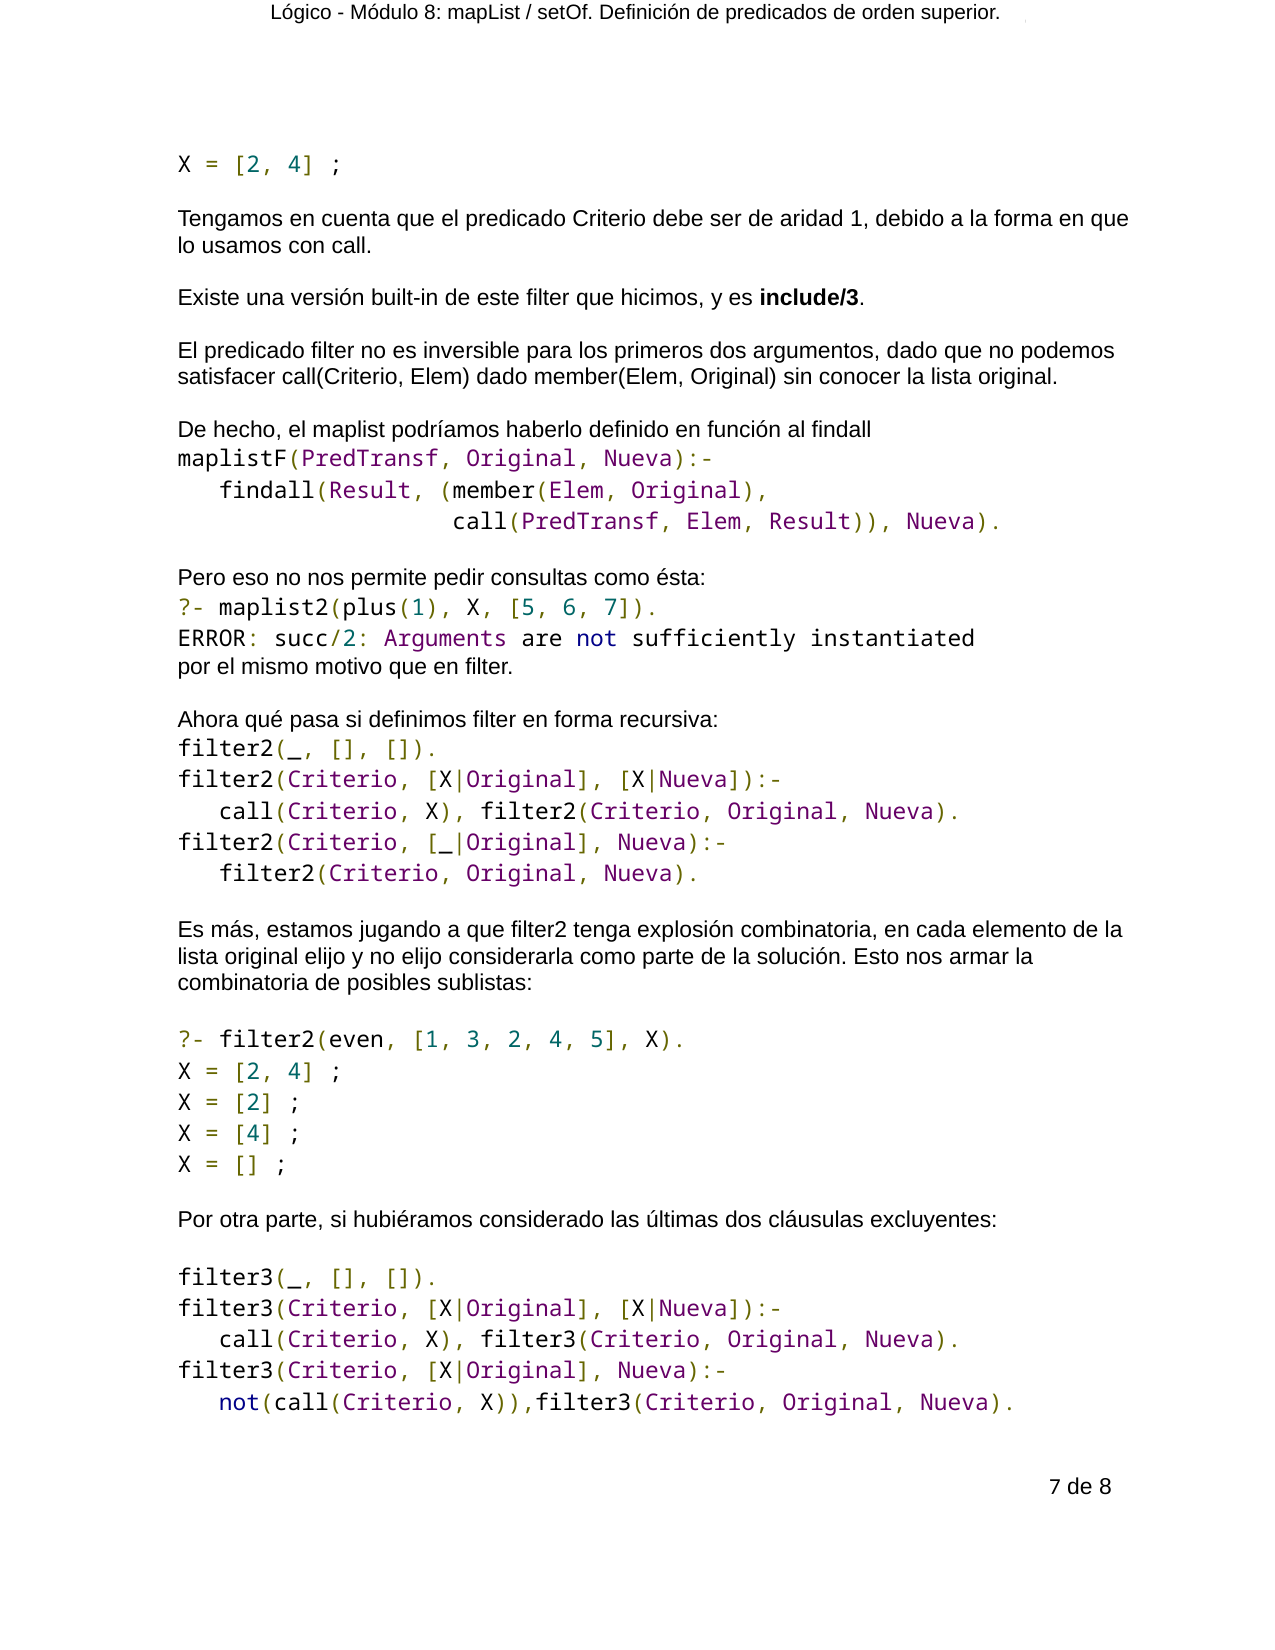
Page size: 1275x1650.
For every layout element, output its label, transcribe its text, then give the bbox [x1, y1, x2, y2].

text X = [4] ; [177, 1117, 1137, 1148]
text X = [2] ; [177, 1086, 1137, 1117]
text filter2(Criterio, [_|Original], Nueva):- [177, 826, 1137, 857]
text Por otra parte, si hubiéramos considerado las últimas dos cláusulas excluyentes: [177, 1206, 1137, 1232]
text ERROR: succ/2: Arguments are not sufficiently instantiated [177, 622, 1137, 653]
text filter2(Criterio, Original, Nueva). [177, 857, 1137, 888]
text not(call(Criterio, X)),filter3(Criterio, Original, Nueva). [177, 1385, 1137, 1417]
text ?- filter2(even, [1, 3, 2, 4, 5], X). [177, 1023, 1137, 1055]
text ?- maplist2(plus(1), X, [5, 6, 7]). [177, 591, 1137, 622]
text Pero eso no nos permite pedir consultas como ésta: [177, 564, 1137, 591]
text maplistF(PredTransf, Original, Nueva):- [177, 442, 1137, 474]
text Existe una versión built-in de este filter que hicimos, y es include/3. [177, 284, 1137, 311]
text Tengamos en cuenta que el predicado Criterio debe ser de aridad 1, debido a la forma en que lo usamos con call. [177, 205, 1137, 258]
text filter3(Criterio, [X|Original], [X|Nueva]):- [177, 1292, 1137, 1323]
text De hecho, el maplist podríamos haberlo definido en función al findall [177, 416, 1137, 442]
text por el mismo motivo que en filter. [177, 653, 1137, 679]
text X = [2, 4] ; [177, 148, 1137, 179]
text call(Criterio, X), filter2(Criterio, Original, Nueva). [177, 794, 1137, 826]
text filter2(Criterio, [X|Original], [X|Nueva]):- [177, 763, 1137, 794]
text findall(Result, (member(Elem, Original), [177, 474, 1137, 505]
text X = [2, 4] ; [177, 1055, 1137, 1086]
text filter3(Criterio, [X|Original], Nueva):- [177, 1354, 1137, 1385]
text Es más, estamos jugando a que filter2 tenga explosión combinatoria, en cada elemento de la lista original elijo y no elijo considerarla como parte de la solución. Esto nos armar la combinatoria de posibles sublistas: [177, 916, 1137, 995]
text filter3(_, [], []). [177, 1260, 1137, 1292]
text X = [] ; [177, 1148, 1137, 1180]
text call(Criterio, X), filter3(Criterio, Original, Nueva). [177, 1323, 1137, 1354]
text Ahora qué pasa si definimos filter en forma recursiva: [177, 706, 1137, 732]
text El predicado filter no es inversible para los primeros dos argumentos, dado que no podemos satisfacer call(Criterio, Elem) dado member(Elem, Original) sin conocer la lista original. [177, 337, 1137, 390]
text call(PredTransf, Elem, Result)), Nueva). [177, 505, 1137, 536]
text filter2(_, [], []). [177, 732, 1137, 763]
